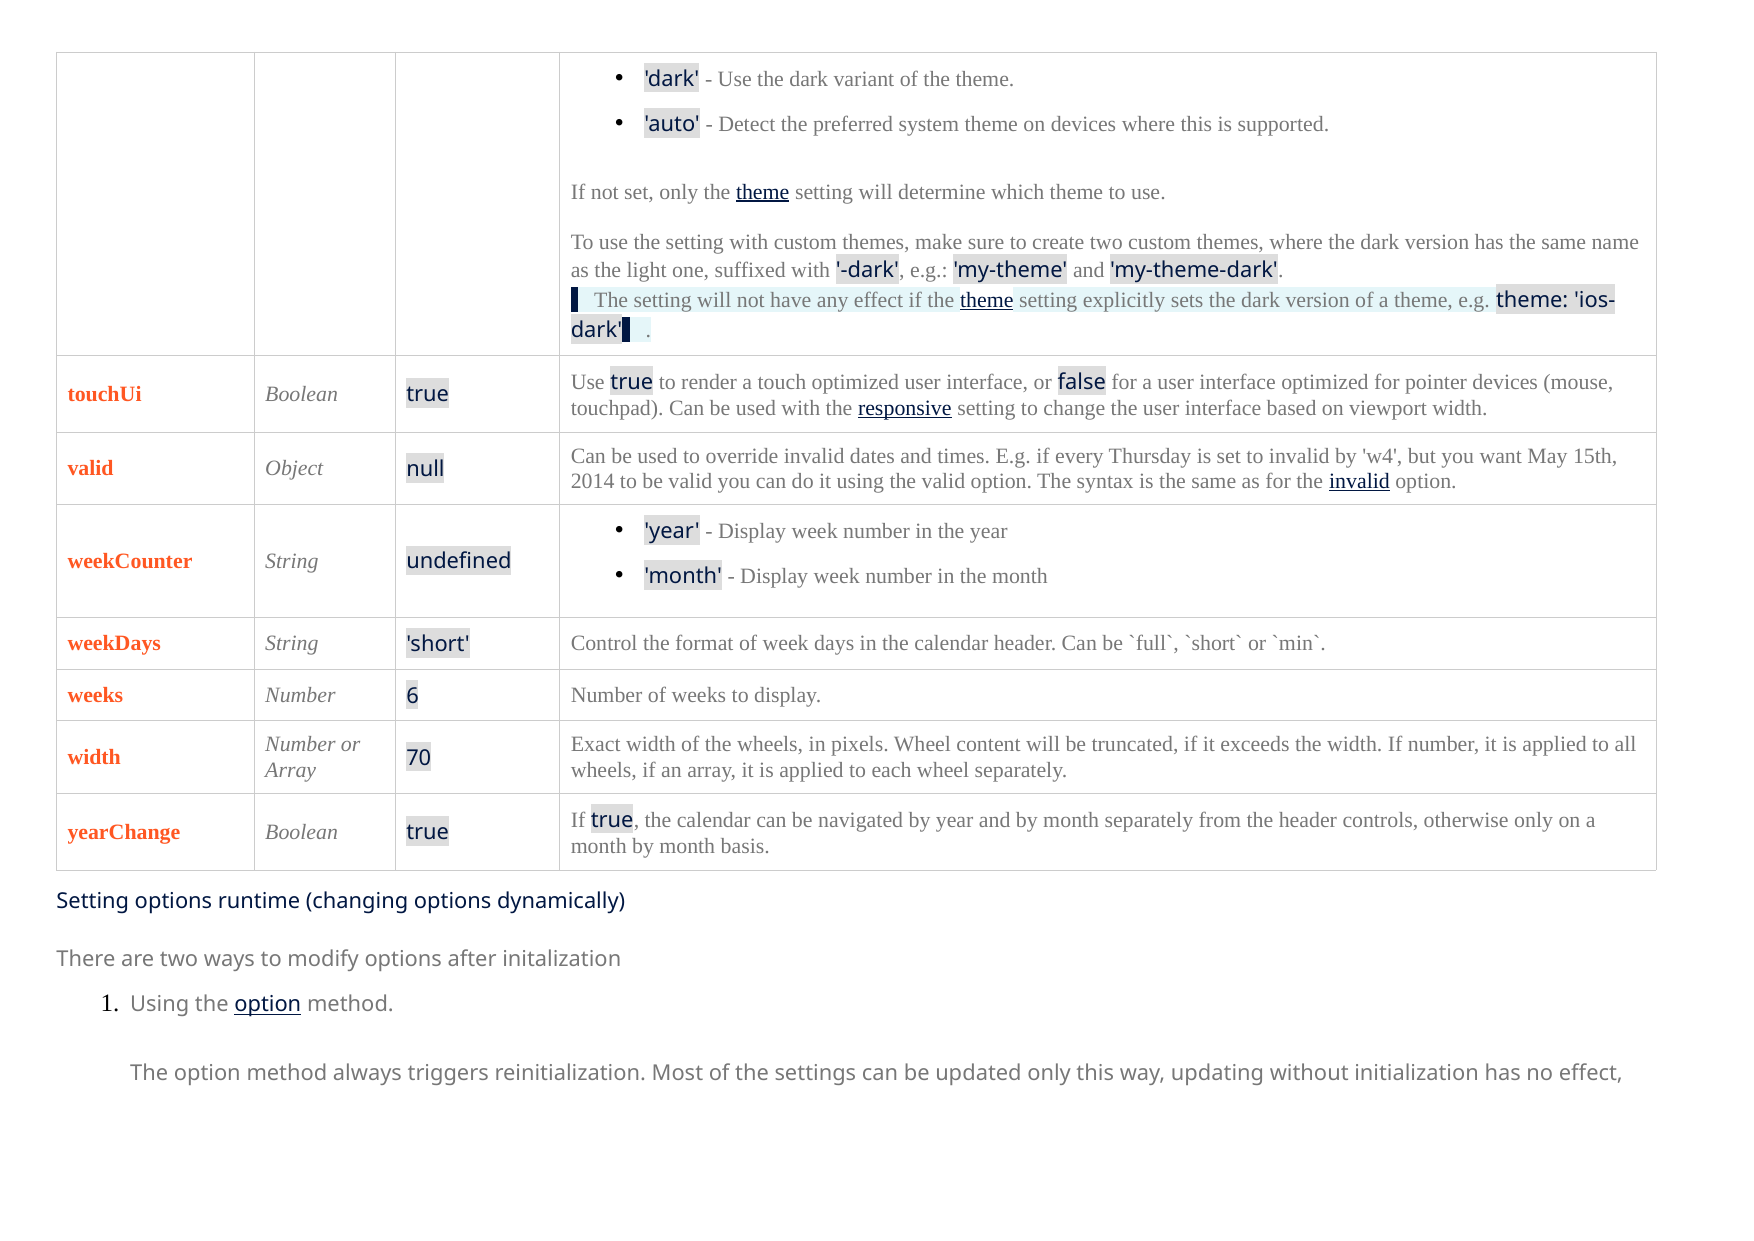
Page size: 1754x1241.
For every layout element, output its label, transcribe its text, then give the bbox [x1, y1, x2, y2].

table_cell weekDays [57, 618, 254, 668]
table_cell yearChange [57, 794, 254, 870]
table_cell 6 [396, 670, 559, 720]
table_cell String [255, 618, 395, 668]
table_cell [57, 53, 254, 354]
table_cell Use true to render a touch optimized user interface, or false for a user interface optimized for pointer devices (mouse, touchpad). Can be used with the responsive setting to change the user interface based on viewport width. [560, 356, 1656, 432]
table_cell true [396, 794, 559, 870]
table_cell String [255, 505, 395, 617]
table_cell 70 [396, 721, 559, 793]
table_cell Controls which variant of the theme will be used (light or dark). Possible values: 'light' - Use the light variant of the theme. 'dark' - Use the dark variant of the theme. 'auto' - Detect the preferred system theme on devices where this is supported. If not set, only the theme setting will determine which theme to use. To use the setting with custom themes, make sure to create two custom themes, where the dark version has the same name as the light one, suffixed with '-dark', e.g.: 'my-theme' and 'my-theme-dark'. The setting will not have any effect if the theme setting explicitly sets the dark version of a theme, e.g. theme: 'ios-dark'. [560, 53, 1656, 354]
table_cell width [57, 721, 254, 793]
table_cell weeks [57, 670, 254, 720]
table_cell touchUi [57, 356, 254, 432]
table_cell undefined [396, 505, 559, 617]
table_cell 'short' [396, 618, 559, 668]
table_cell true [396, 356, 559, 432]
text There are two ways to modify options after initalization [56, 934, 1692, 973]
table_cell Can be used to override invalid dates and times. E.g. if every Thursday is set to invalid by 'w4', but you want May 15th, 2014 to be valid you can do it using the valid option. The syntax is the same as for the invalid option. [560, 433, 1656, 504]
table_cell Exact width of the wheels, in pixels. Wheel content will be truncated, if it exceeds the width. If number, it is applied to all wheels, if an array, it is applied to each wheel separately. [560, 721, 1656, 793]
table_cell Boolean [255, 356, 395, 432]
table_cell null [396, 433, 559, 504]
list Using the option method. The option method always triggers reinitialization. Most of the settings can be updated only this way, updating without initialization has no effect, [100, 988, 1692, 1087]
table_cell [255, 53, 395, 354]
table_cell 'year' - Display week number in the year 'month' - Display week number in the month [560, 505, 1656, 617]
table_cell Number or Array [255, 721, 395, 793]
table_cell Number of weeks to display. [560, 670, 1656, 720]
table_cell valid [57, 433, 254, 504]
table_cell weekCounter [57, 505, 254, 617]
table_cell [396, 53, 559, 354]
table_cell Number [255, 670, 395, 720]
table_cell Boolean [255, 794, 395, 870]
subtitle Setting options runtime (changing options dynamically) [56, 885, 1692, 915]
table_cell If true, the calendar can be navigated by year and by month separately from the header controls, otherwise only on a month by month basis. [560, 794, 1656, 870]
table_cell Control the format of week days in the calendar header. Can be `full`, `short` or `min`. [560, 618, 1656, 668]
table_cell Object [255, 433, 395, 504]
